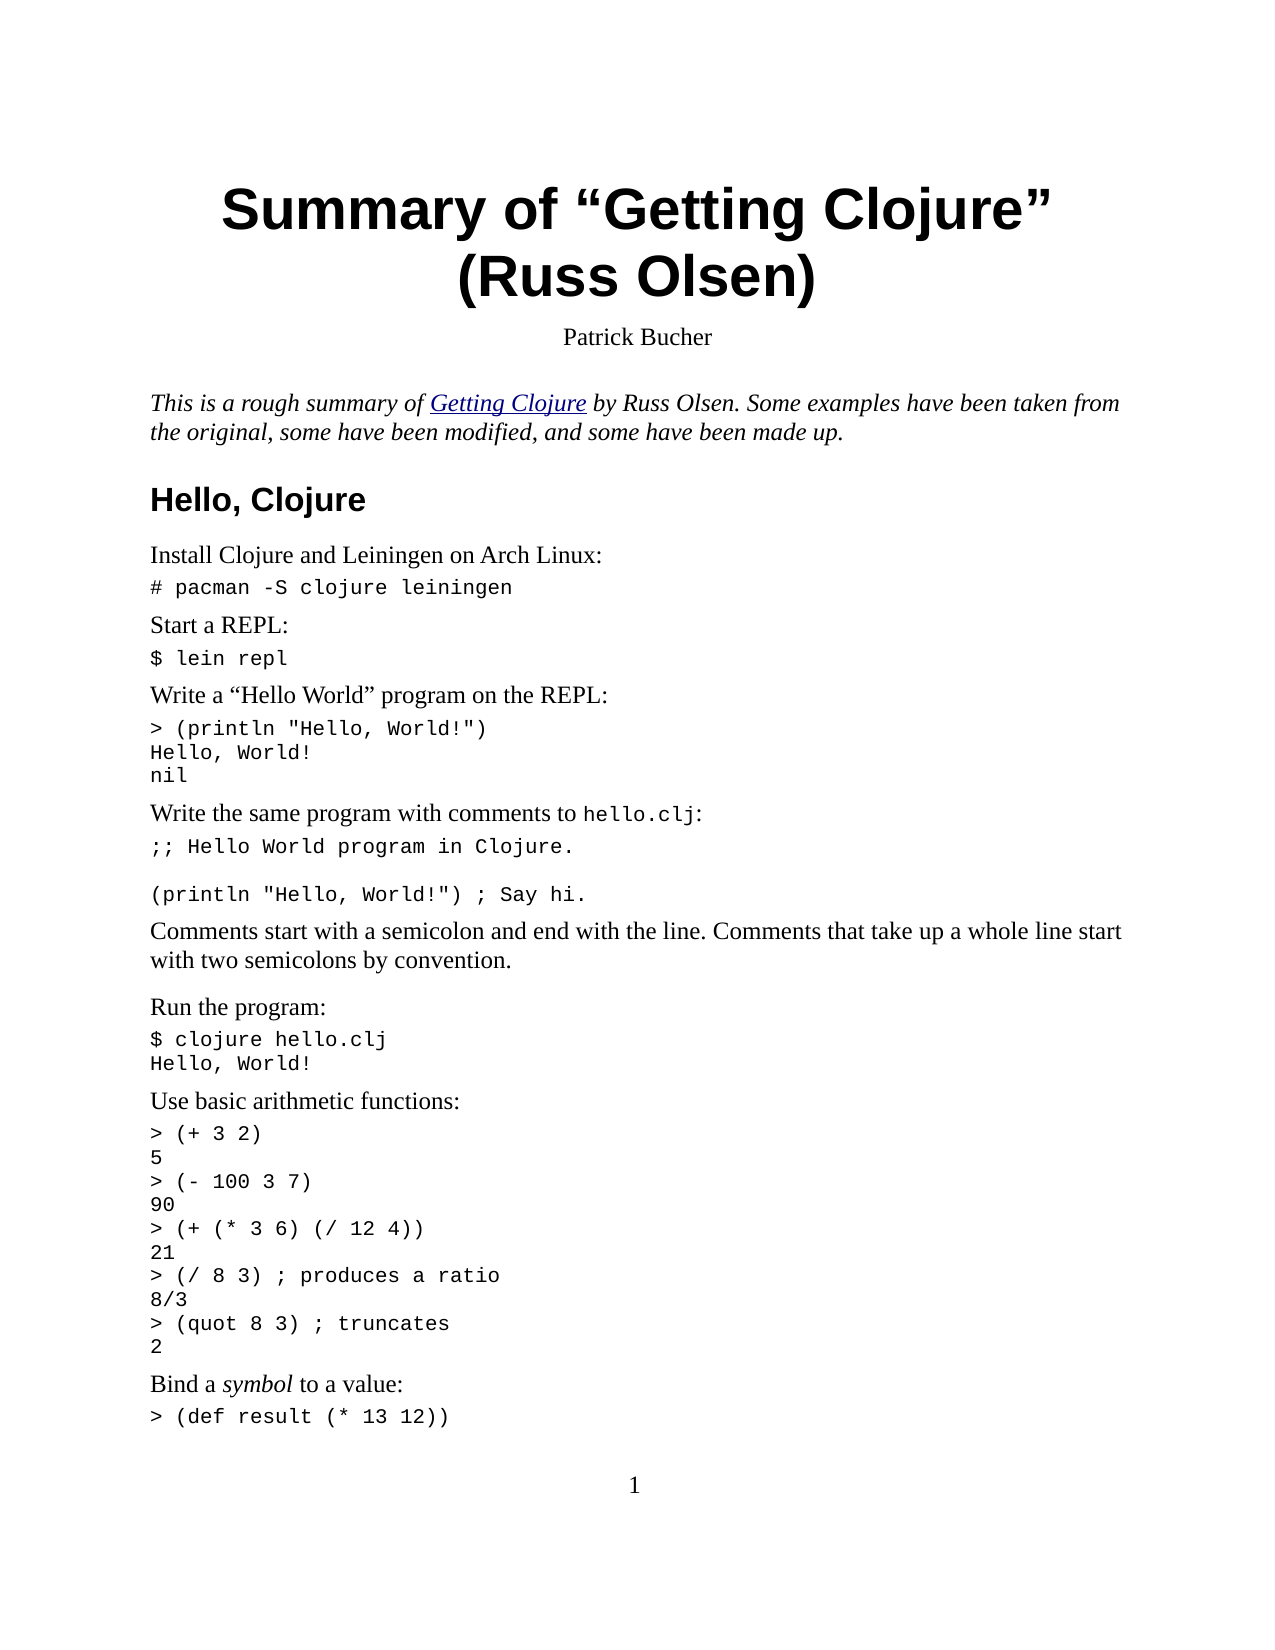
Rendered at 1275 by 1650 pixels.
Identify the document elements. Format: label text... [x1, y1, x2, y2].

text Comments start with a semicolon and end with the line. Comments that take up a whole line start with two semicolons by convention. [150, 916, 1125, 974]
text nil [150, 765, 1125, 789]
text Start a REPL: [150, 610, 1125, 639]
text This is a rough summary of Getting Clojure by Russ Olsen. Some examples have been taken from the original, some have been modified, and some have been made up. [150, 388, 1125, 446]
text 5 [150, 1147, 1125, 1171]
text > (/ 8 3) ; produces a ratio [150, 1265, 1125, 1289]
text > (+ 3 2) [150, 1123, 1125, 1147]
text ;; Hello World program in Clojure. [150, 836, 1125, 860]
text Write a “Hello World” program on the REPL: [150, 680, 1125, 709]
text Patrick Bucher [150, 322, 1125, 350]
text Hello, World! [150, 742, 1125, 765]
text Hello, World! [150, 1053, 1125, 1077]
text # pacman -S clojure leiningen [150, 577, 1125, 601]
text 90 [150, 1194, 1125, 1218]
text 21 [150, 1242, 1125, 1265]
text 2 [150, 1336, 1125, 1360]
text > (println "Hello, World!") [150, 718, 1125, 742]
text Install Clojure and Leiningen on Arch Linux: [150, 540, 1125, 568]
text $ lein repl [150, 648, 1125, 671]
text (println "Hello, World!") ; Say hi. [150, 884, 1125, 907]
text Run the program: [150, 992, 1125, 1021]
text > (def result (* 13 12)) [150, 1407, 1125, 1430]
text > (quot 8 3) ; truncates [150, 1313, 1125, 1336]
text Write the same program with comments to hello.clj: [150, 798, 1125, 827]
text $ clojure hello.clj [150, 1029, 1125, 1053]
title Summary of “Getting Clojure” (Russ Olsen) [150, 175, 1125, 309]
text Use basic arithmetic functions: [150, 1086, 1125, 1114]
text > (- 100 3 7) [150, 1171, 1125, 1194]
text 8/3 [150, 1289, 1125, 1313]
text > (+ (* 3 6) (/ 12 4)) [150, 1218, 1125, 1242]
text Bind a symbol to a value: [150, 1369, 1125, 1398]
subtitle Hello, Clojure [150, 479, 1125, 518]
